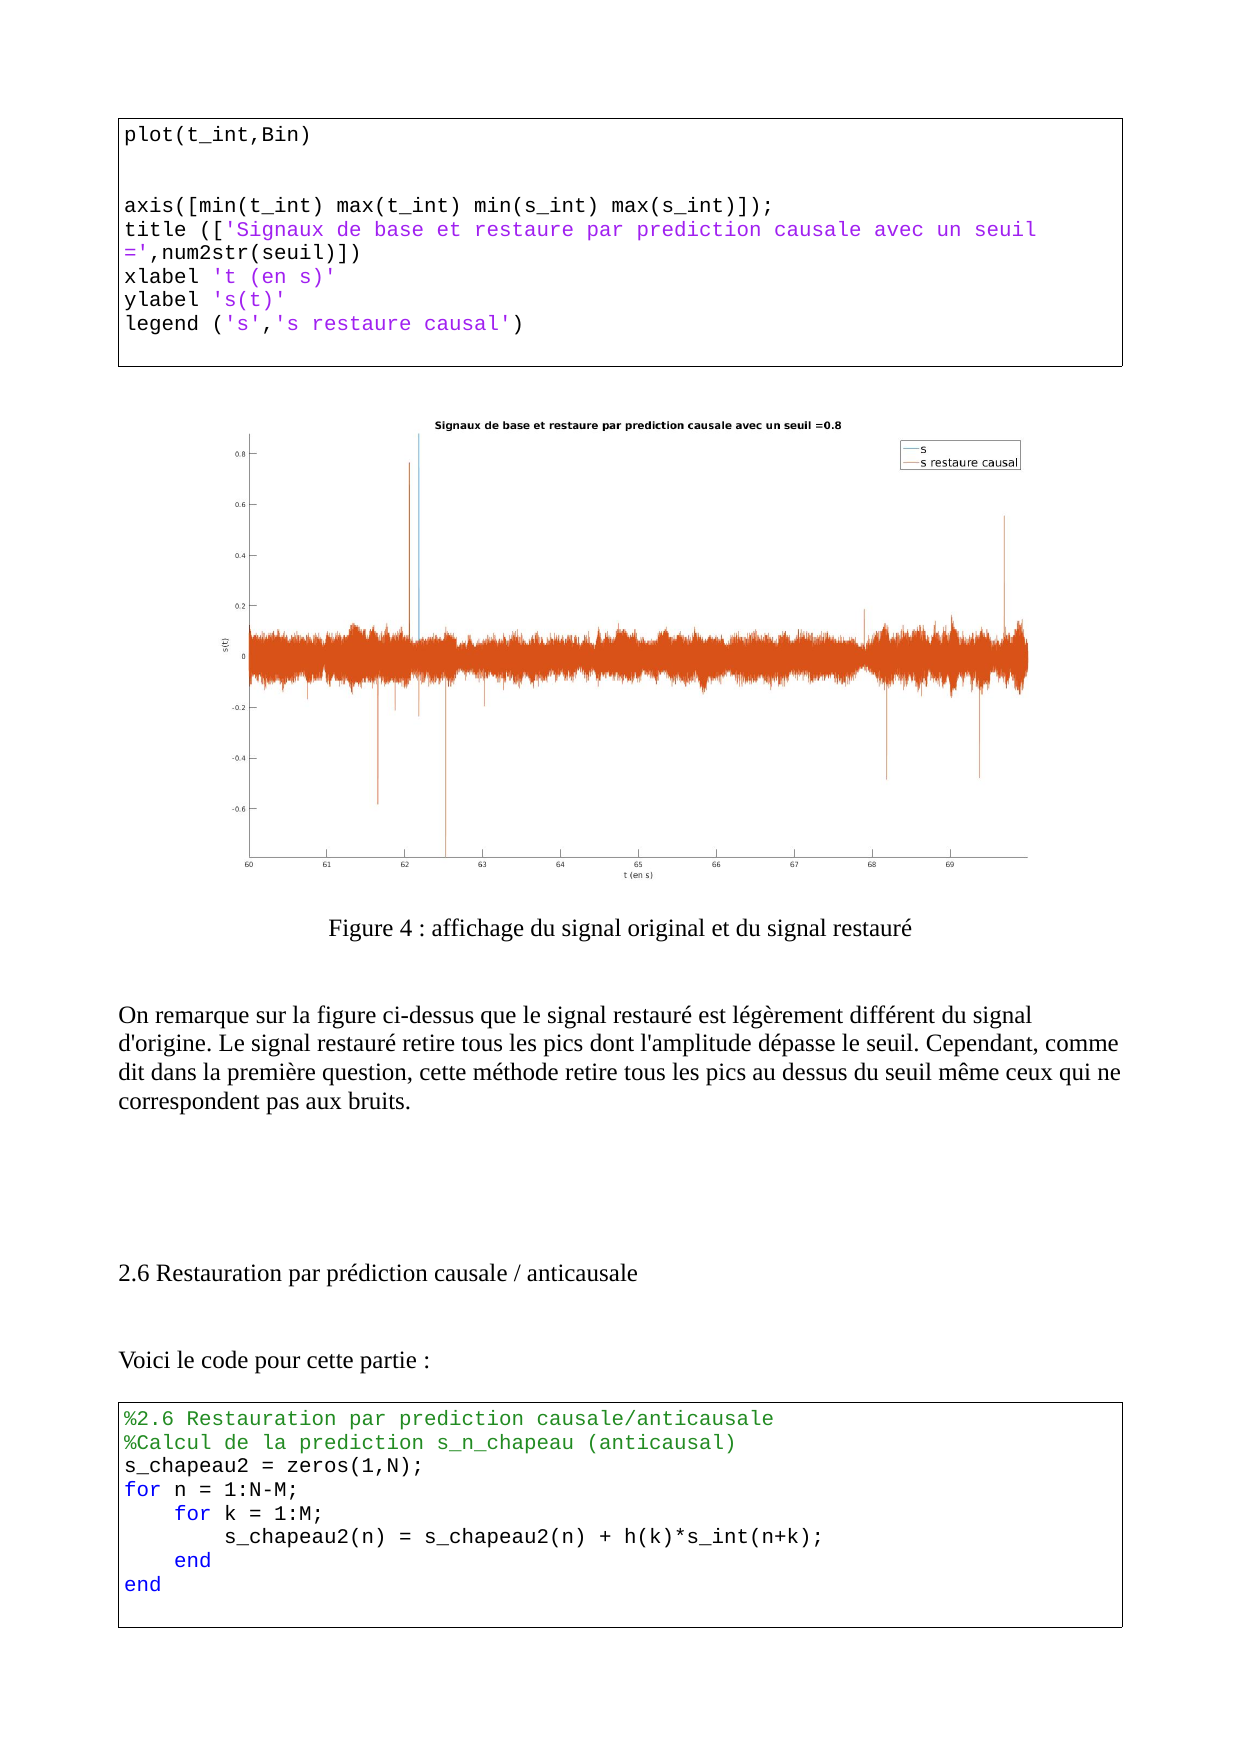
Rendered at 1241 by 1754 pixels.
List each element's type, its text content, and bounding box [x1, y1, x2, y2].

text Figure 4 : affichage du signal original et du signal restauré [118, 914, 1122, 942]
text On remarque sur la figure ci-dessus que le signal restauré est légèrement différent du signal d'origine. Le signal restauré retire tous les pics dont l'amplitude dépasse le seuil. Cependant, comme dit dans la première question, cette méthode retire tous les pics au dessus du seuil même ceux qui ne correspondent pas aux bruits. [118, 1000, 1122, 1115]
table_header plot(t_int,Bin) axis([min(t_int) max(t_int) min(s_int) max(s_int)]); title (['Signaux de base et restaure par prediction causale avec un seuil =',num2str(seuil)]) xlabel 't (en s)' ylabel 's(t)' legend ('s','s restaure causal') [119, 119, 1122, 366]
text Voici le code pour cette partie : [118, 1345, 1122, 1373]
text 2.6 Restauration par prédiction causale / anticausale [118, 1258, 1122, 1287]
table_header %2.6 Restauration par prediction causale/anticausale %Calcul de la prediction s_n_chapeau (anticausal) s_chapeau2 = zeros(1,N); for n = 1:N-M; for k = 1:M; s_chapeau2(n) = s_chapeau2(n) + h(k)*s_int(n+k); end end [119, 1403, 1122, 1627]
picture [118, 395, 1123, 914]
